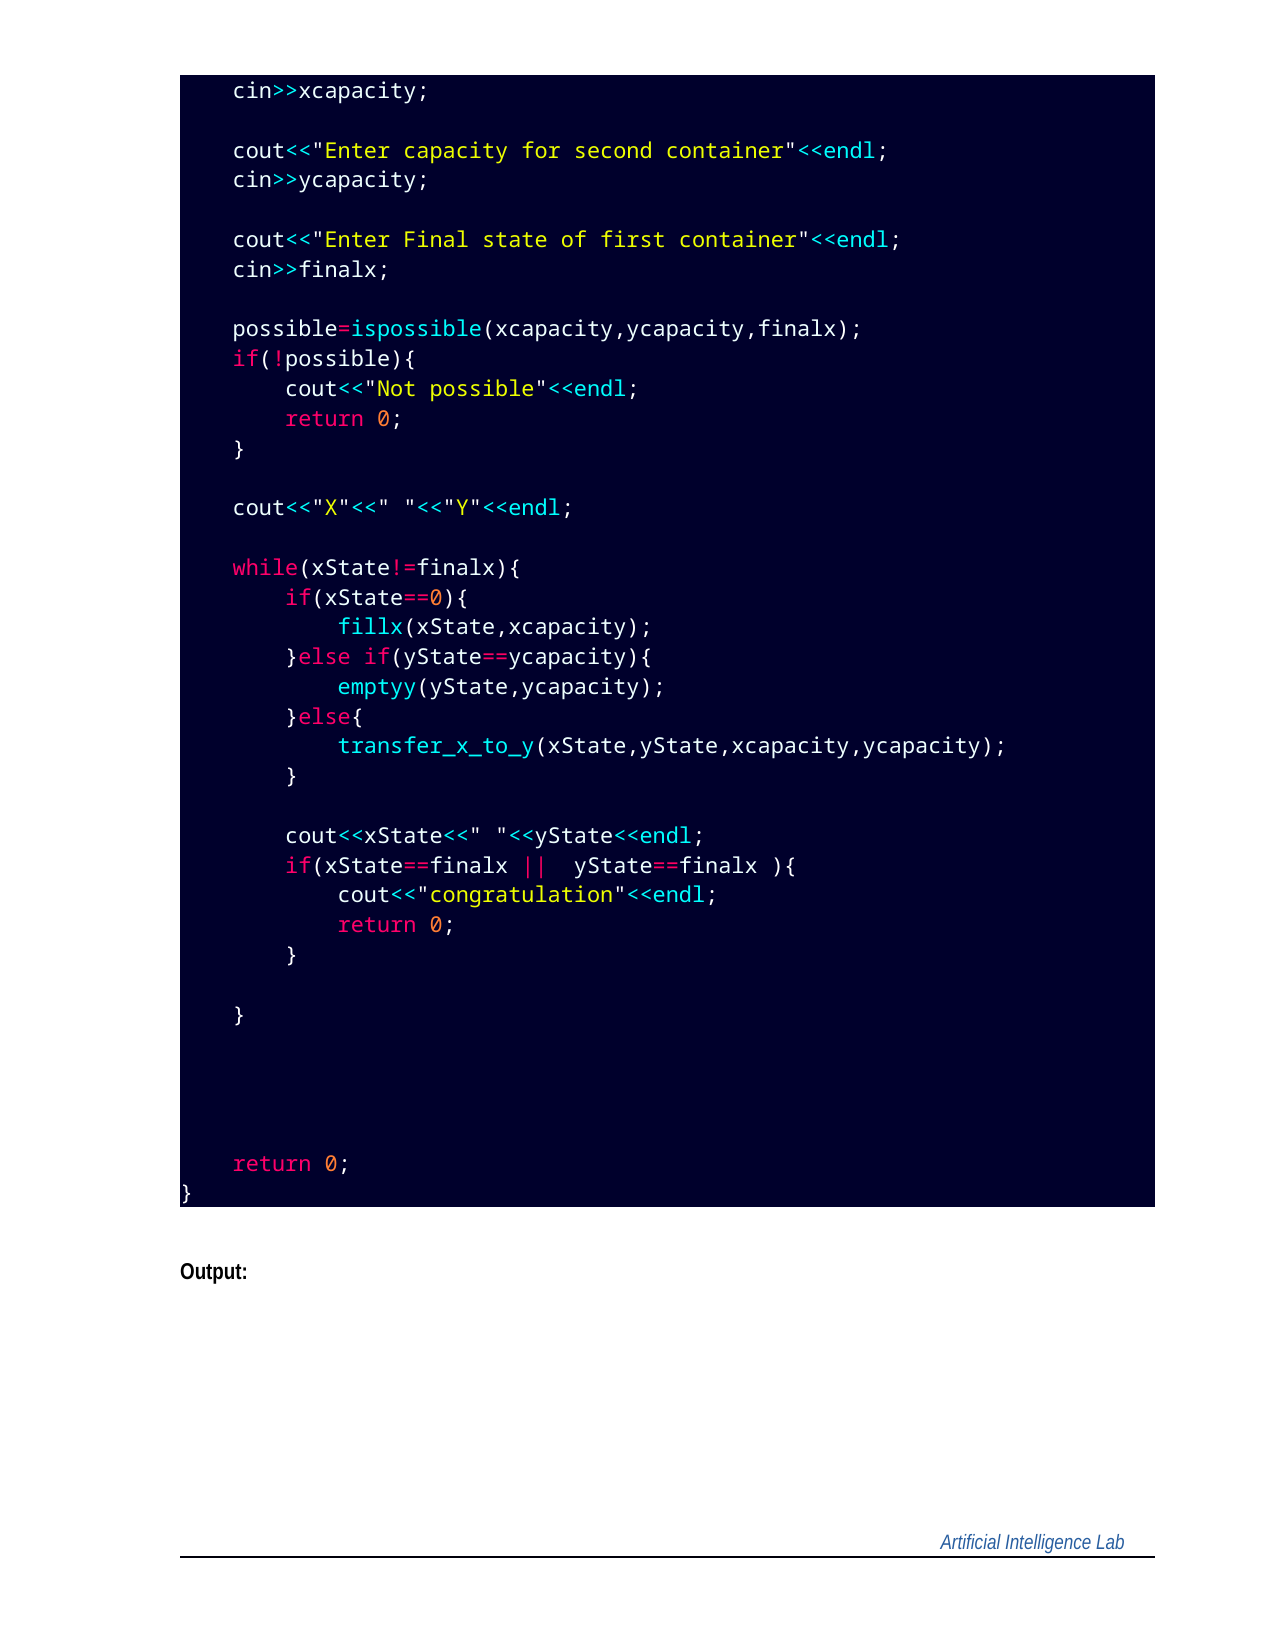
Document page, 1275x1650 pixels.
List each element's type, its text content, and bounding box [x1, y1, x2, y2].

text return 0; [180, 1147, 1155, 1177]
text if(!possible){ [180, 343, 1155, 373]
text cin>>finalx; [180, 254, 1155, 283]
text cout<<"congratulation"<<endl; [180, 879, 1155, 909]
text Output: [180, 1258, 1155, 1284]
text } [180, 998, 1155, 1028]
text } [180, 760, 1155, 790]
text fillx(xState,xcapacity); [180, 611, 1155, 641]
text cin>>xcapacity; [180, 75, 1155, 105]
text cout<<"Enter capacity for second container"<<endl; [180, 134, 1155, 164]
text return 0; [180, 909, 1155, 939]
text }else{ [180, 701, 1155, 730]
text } [180, 432, 1155, 462]
text } [180, 1177, 1155, 1207]
text cout<<"X"<<" "<<"Y"<<endl; [180, 492, 1155, 522]
text transfer_x_to_y(xState,yState,xcapacity,ycapacity); [180, 730, 1155, 760]
text if(xState==0){ [180, 581, 1155, 611]
text if(xState==finalx || yState==finalx ){ [180, 849, 1155, 879]
text possible=ispossible(xcapacity,ycapacity,finalx); [180, 313, 1155, 343]
text emptyy(yState,ycapacity); [180, 671, 1155, 701]
text cout<<"Enter Final state of first container"<<endl; [180, 224, 1155, 254]
text cout<<"Not possible"<<endl; [180, 373, 1155, 403]
text return 0; [180, 403, 1155, 432]
text cout<<xState<<" "<<yState<<endl; [180, 820, 1155, 849]
text cin>>ycapacity; [180, 164, 1155, 194]
text }else if(yState==ycapacity){ [180, 641, 1155, 671]
text while(xState!=finalx){ [180, 552, 1155, 581]
text } [180, 939, 1155, 969]
